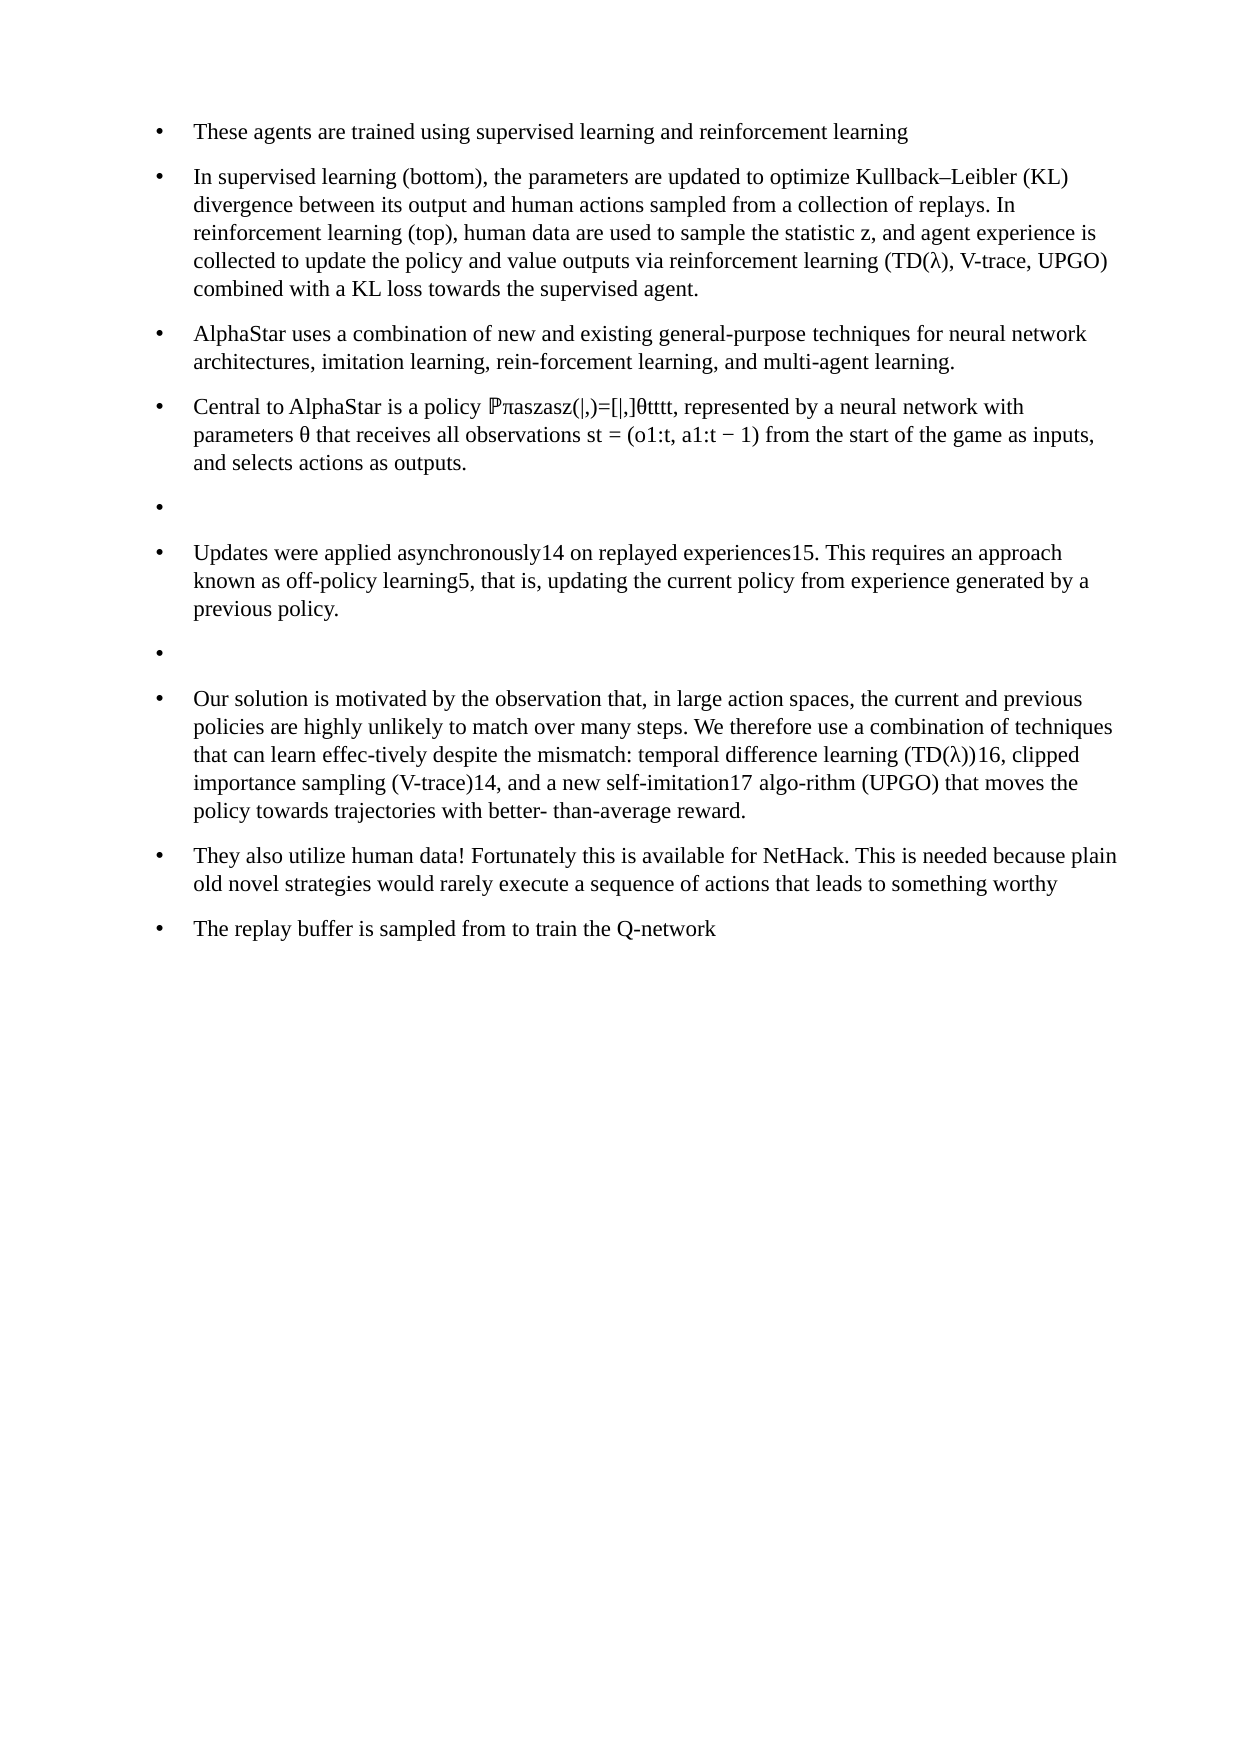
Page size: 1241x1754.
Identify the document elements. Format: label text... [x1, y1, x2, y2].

list The replay buffer is sampled from to train the Q-network [156, 915, 1122, 941]
list AlphaStar uses a combination of new and existing general-purpose techniques for neural network architectures, imitation learning, rein-forcement learning, and multi-agent learning. [156, 320, 1122, 375]
list Our solution is motivated by the observation that, in large action spaces, the current and previous policies are highly unlikely to match over many steps. We therefore use a combination of techniques that can learn effec-tively despite the mismatch: temporal difference learning (TD(λ))16, clipped importance sampling (V-trace)14, and a new self-imitation17 algo-rithm (UPGO) that moves the policy towards trajectories with better- than-average reward. [156, 685, 1122, 824]
list Updates were applied asynchronously14 on replayed experiences15. This requires an approach known as off-policy learning5, that is, updating the current policy from experience generated by a previous policy. [156, 539, 1122, 622]
list They also utilize human data! Fortunately this is available for NetHack. This is needed because plain old novel strategies would rarely execute a sequence of actions that leads to something worthy [156, 842, 1122, 897]
list These agents are trained using supervised learning and reinforcement learning [156, 118, 1122, 144]
list In supervised learning (bottom), the parameters are updated to optimize Kullback–Leibler (KL) divergence between its output and human actions sampled from a collection of replays. In reinforcement learning (top), human data are used to sample the statistic z, and agent experience is collected to update the policy and value outputs via reinforcement learning (TD(λ), V-trace, UPGO) combined with a KL loss towards the supervised agent. [156, 163, 1122, 302]
list Central to AlphaStar is a policy ℙπaszasz(|,)=[|,]θtttt, represented by a neural network with parameters θ that receives all observations st = (o1:t, a1:t − 1) from the start of the game as inputs, and selects actions as outputs. [156, 393, 1122, 476]
